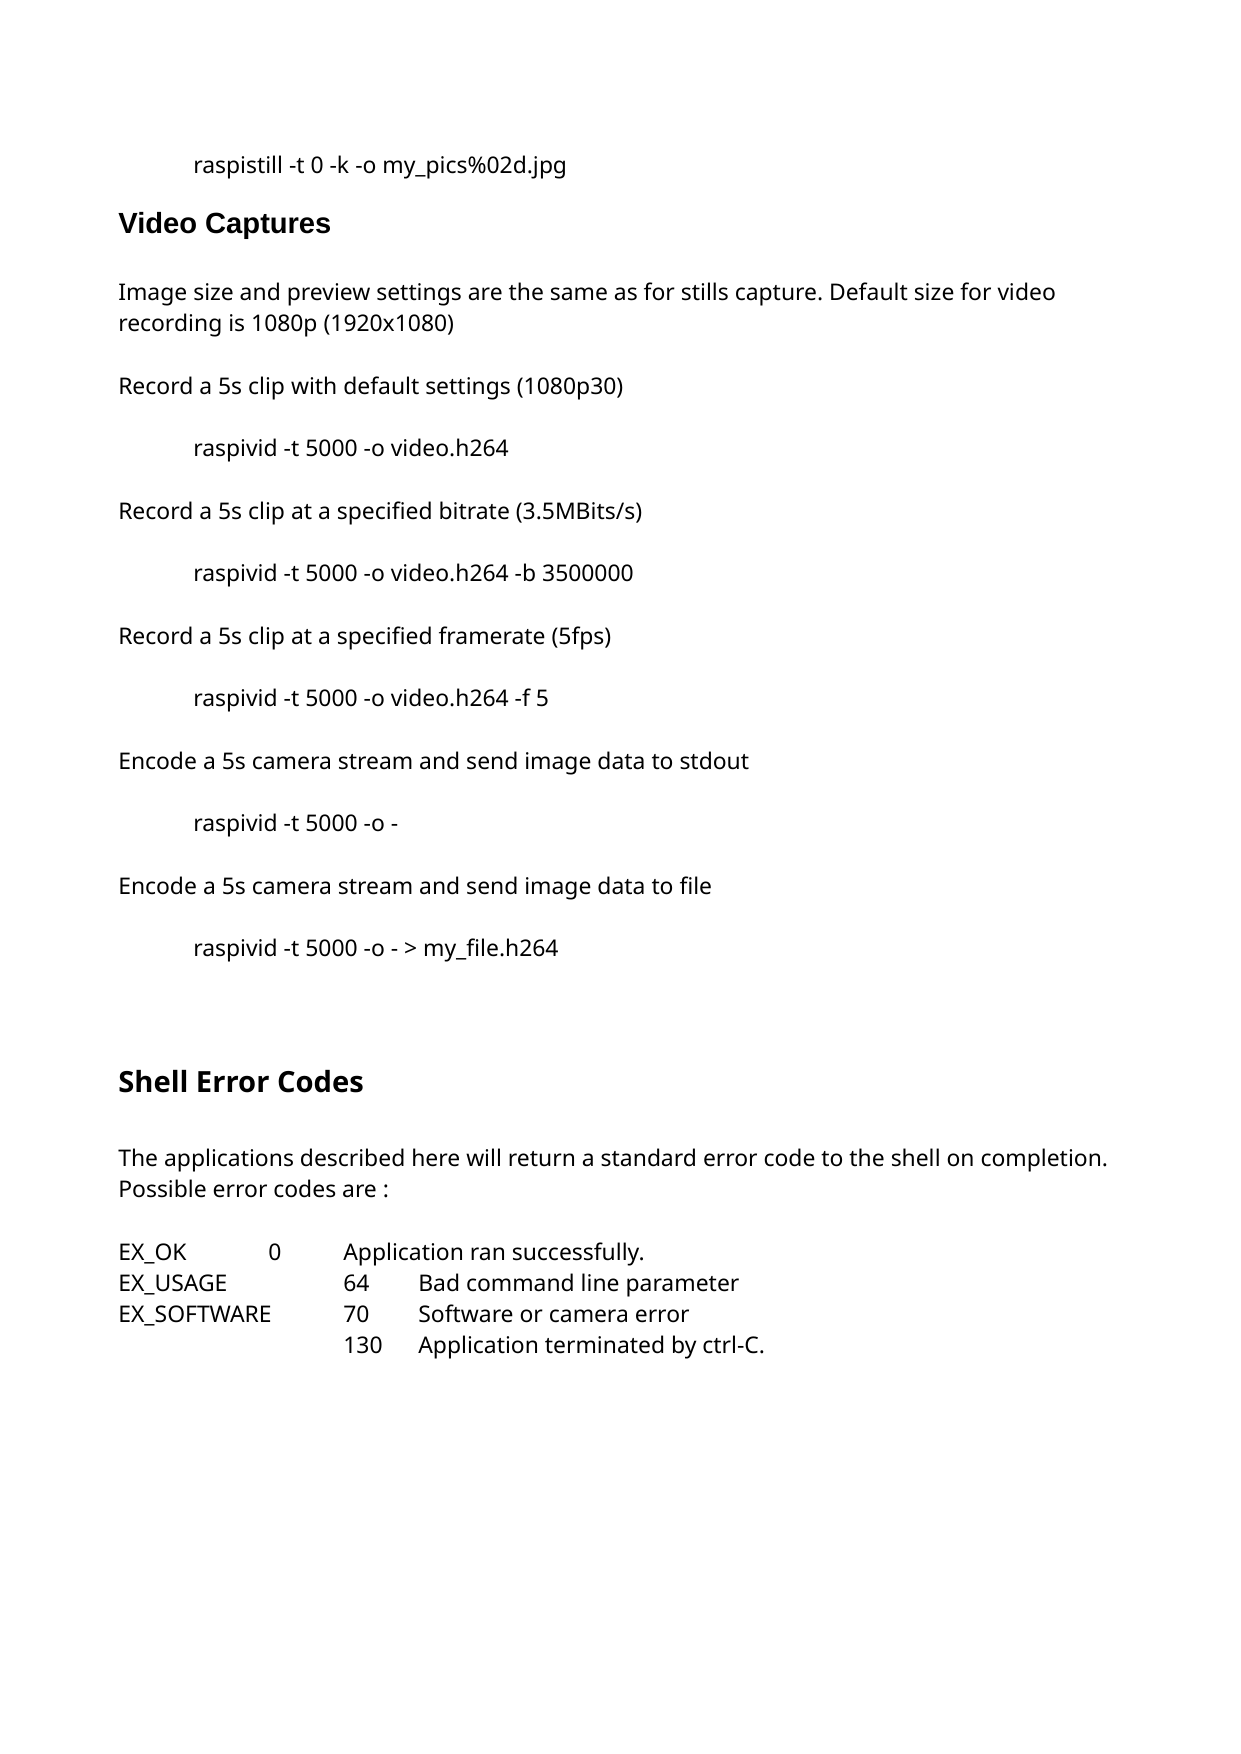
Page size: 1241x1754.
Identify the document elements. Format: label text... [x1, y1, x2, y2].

text raspivid -t 5000 -o video.h264 -f 5 [118, 682, 1122, 713]
subtitle Video Captures [118, 206, 1122, 239]
text 130 Application terminated by ctrl-C. [118, 1329, 1122, 1361]
text raspistill -t 0 -k -o my_pics%02d.jpg [118, 149, 1122, 181]
text raspivid -t 5000 -o - > my_file.h264 [118, 932, 1122, 963]
text The applications described here will return a standard error code to the shell on completion. Possible error codes are : [118, 1142, 1122, 1204]
text Image size and preview settings are the same as for stills capture. Default size for video recording is 1080p (1920x1080) [118, 276, 1122, 338]
text raspivid -t 5000 -o video.h264 -b 3500000 [118, 557, 1122, 588]
subtitle Shell Error Codes [118, 1061, 1122, 1101]
text Record a 5s clip at a specified bitrate (3.5MBits/s) [118, 495, 1122, 526]
text Encode a 5s camera stream and send image data to stdout [118, 745, 1122, 776]
text EX_OK 0 Application ran successfully. [118, 1236, 1122, 1267]
text Encode a 5s camera stream and send image data to file [118, 870, 1122, 901]
text raspivid -t 5000 -o video.h264 [118, 432, 1122, 463]
text Record a 5s clip at a specified framerate (5fps) [118, 620, 1122, 651]
text Record a 5s clip with default settings (1080p30) [118, 370, 1122, 401]
text EX_SOFTWARE 70 Software or camera error [118, 1298, 1122, 1329]
text EX_USAGE 64 Bad command line parameter [118, 1267, 1122, 1298]
text raspivid -t 5000 -o - [118, 807, 1122, 838]
